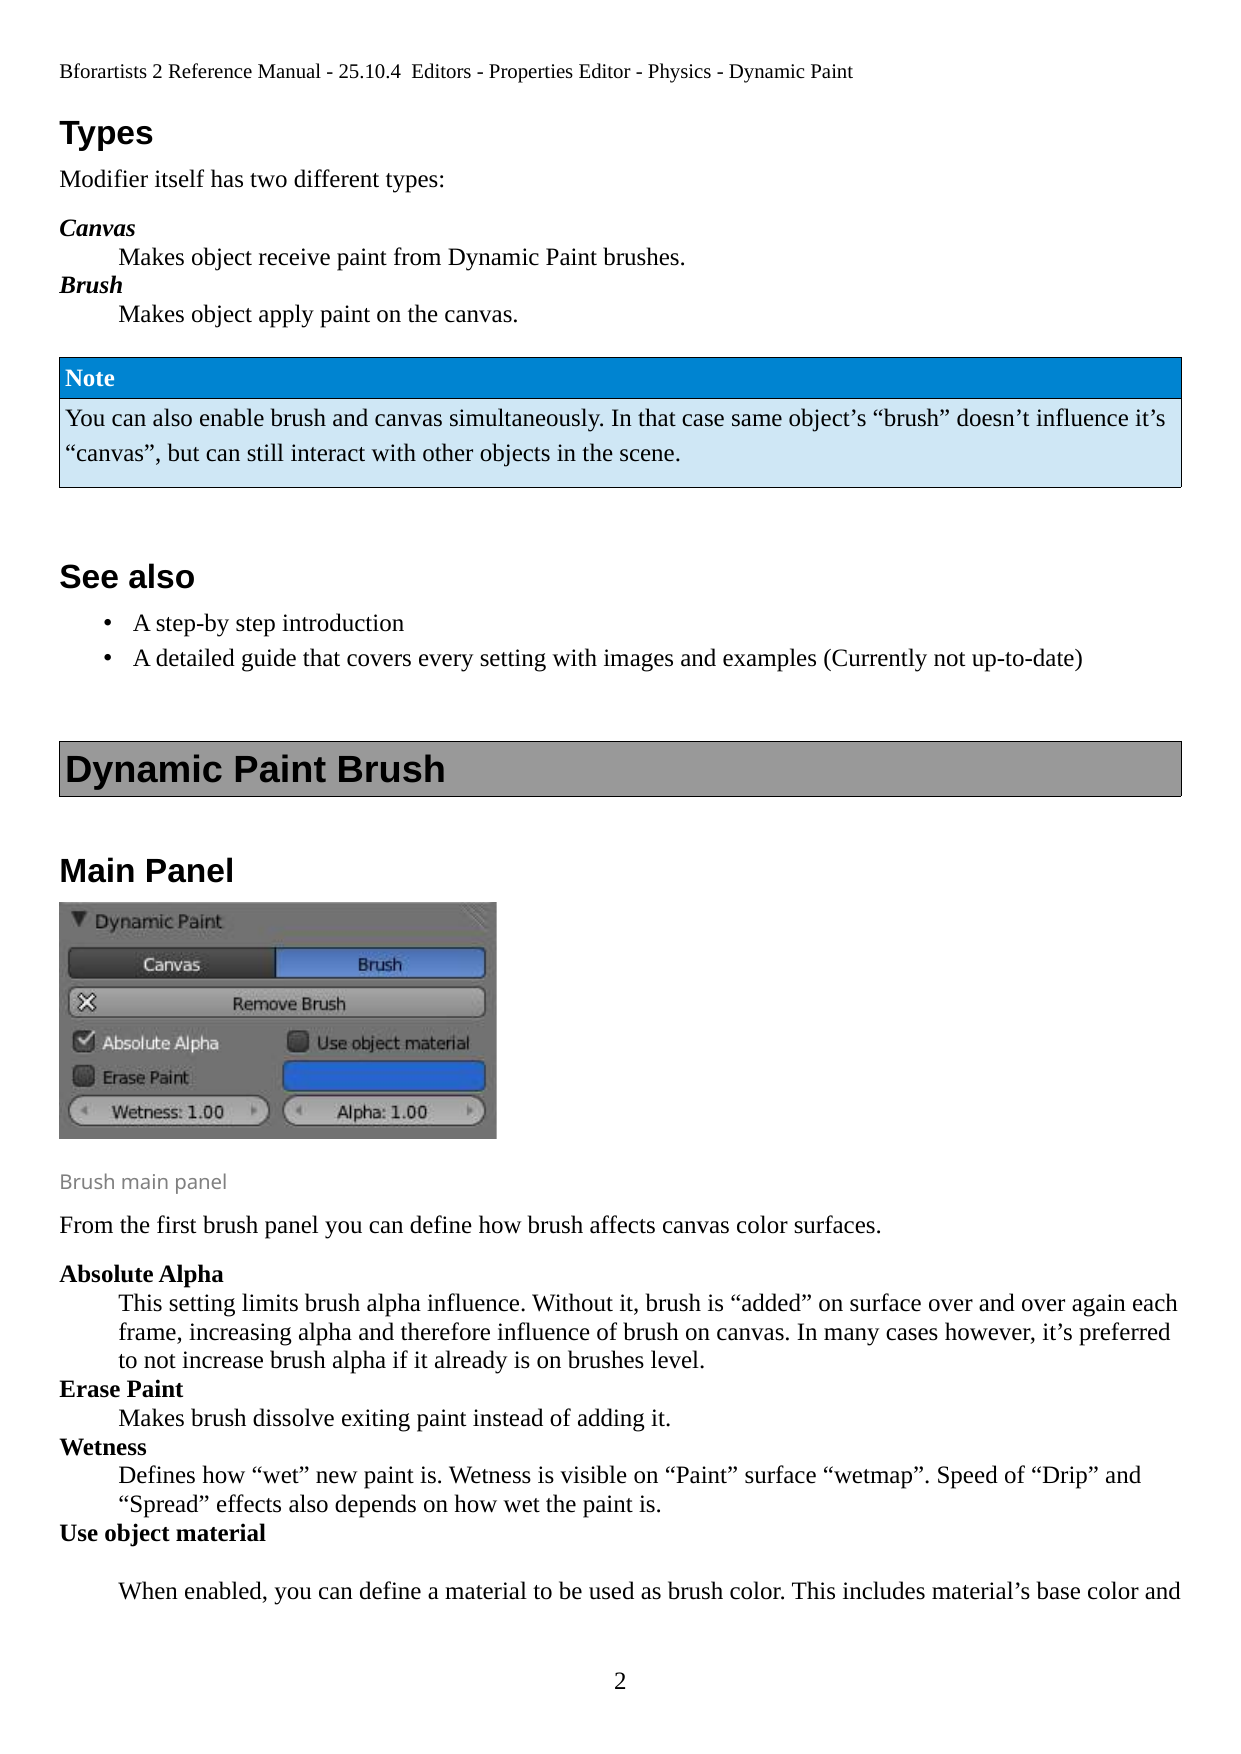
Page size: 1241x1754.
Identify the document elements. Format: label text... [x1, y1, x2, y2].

list Makes object receive paint from Dynamic Paint brushes. [118, 242, 1181, 270]
subtitle Absolute Alpha [59, 1259, 1181, 1288]
list A step-by step introduction [103, 608, 1181, 637]
table_header Note [60, 358, 1181, 398]
list A detailed guide that covers every setting with images and examples (Currently not up-to-date) [103, 643, 1181, 671]
picture [59, 902, 497, 1139]
subtitle See also [59, 557, 1181, 596]
subtitle Brush [59, 270, 1181, 299]
list Makes object apply paint on the canvas. [118, 299, 1181, 328]
subtitle Main Panel [59, 851, 1181, 890]
subtitle Erase Paint [59, 1374, 1181, 1403]
subtitle Use object material [59, 1518, 1181, 1547]
list This setting limits brush alpha influence. Without it, brush is “added” on surface over and over again each frame, increasing alpha and therefore influence of brush on canvas. In many cases however, it’s preferred to not increase brush alpha if it already is on brushes level. [118, 1288, 1181, 1374]
table_header Dynamic Paint Brush [60, 742, 1181, 796]
text Modifier itself has two different types: [59, 164, 1181, 192]
subtitle Wetness [59, 1432, 1181, 1461]
subtitle Types [59, 113, 1181, 151]
table_cell You can also enable brush and canvas simultaneously. In that case same object’s “brush” doesn’t influence it’s “canvas”, but can still interact with other objects in the scene. [60, 399, 1181, 487]
text When enabled, you can define a material to be used as brush color. This includes material’s base color and [118, 1576, 1181, 1605]
text Brush main panel [59, 1164, 1181, 1196]
list Defines how “wet” new paint is. Wetness is visible on “Paint” surface “wetmap”. Speed of “Drip” and “Spread” effects also depends on how wet the paint is. [118, 1461, 1181, 1518]
text From the first brush panel you can define how brush affects canvas color surfaces. [59, 1210, 1181, 1239]
list Makes brush dissolve exiting paint instead of adding it. [118, 1403, 1181, 1432]
subtitle Canvas [59, 213, 1181, 242]
